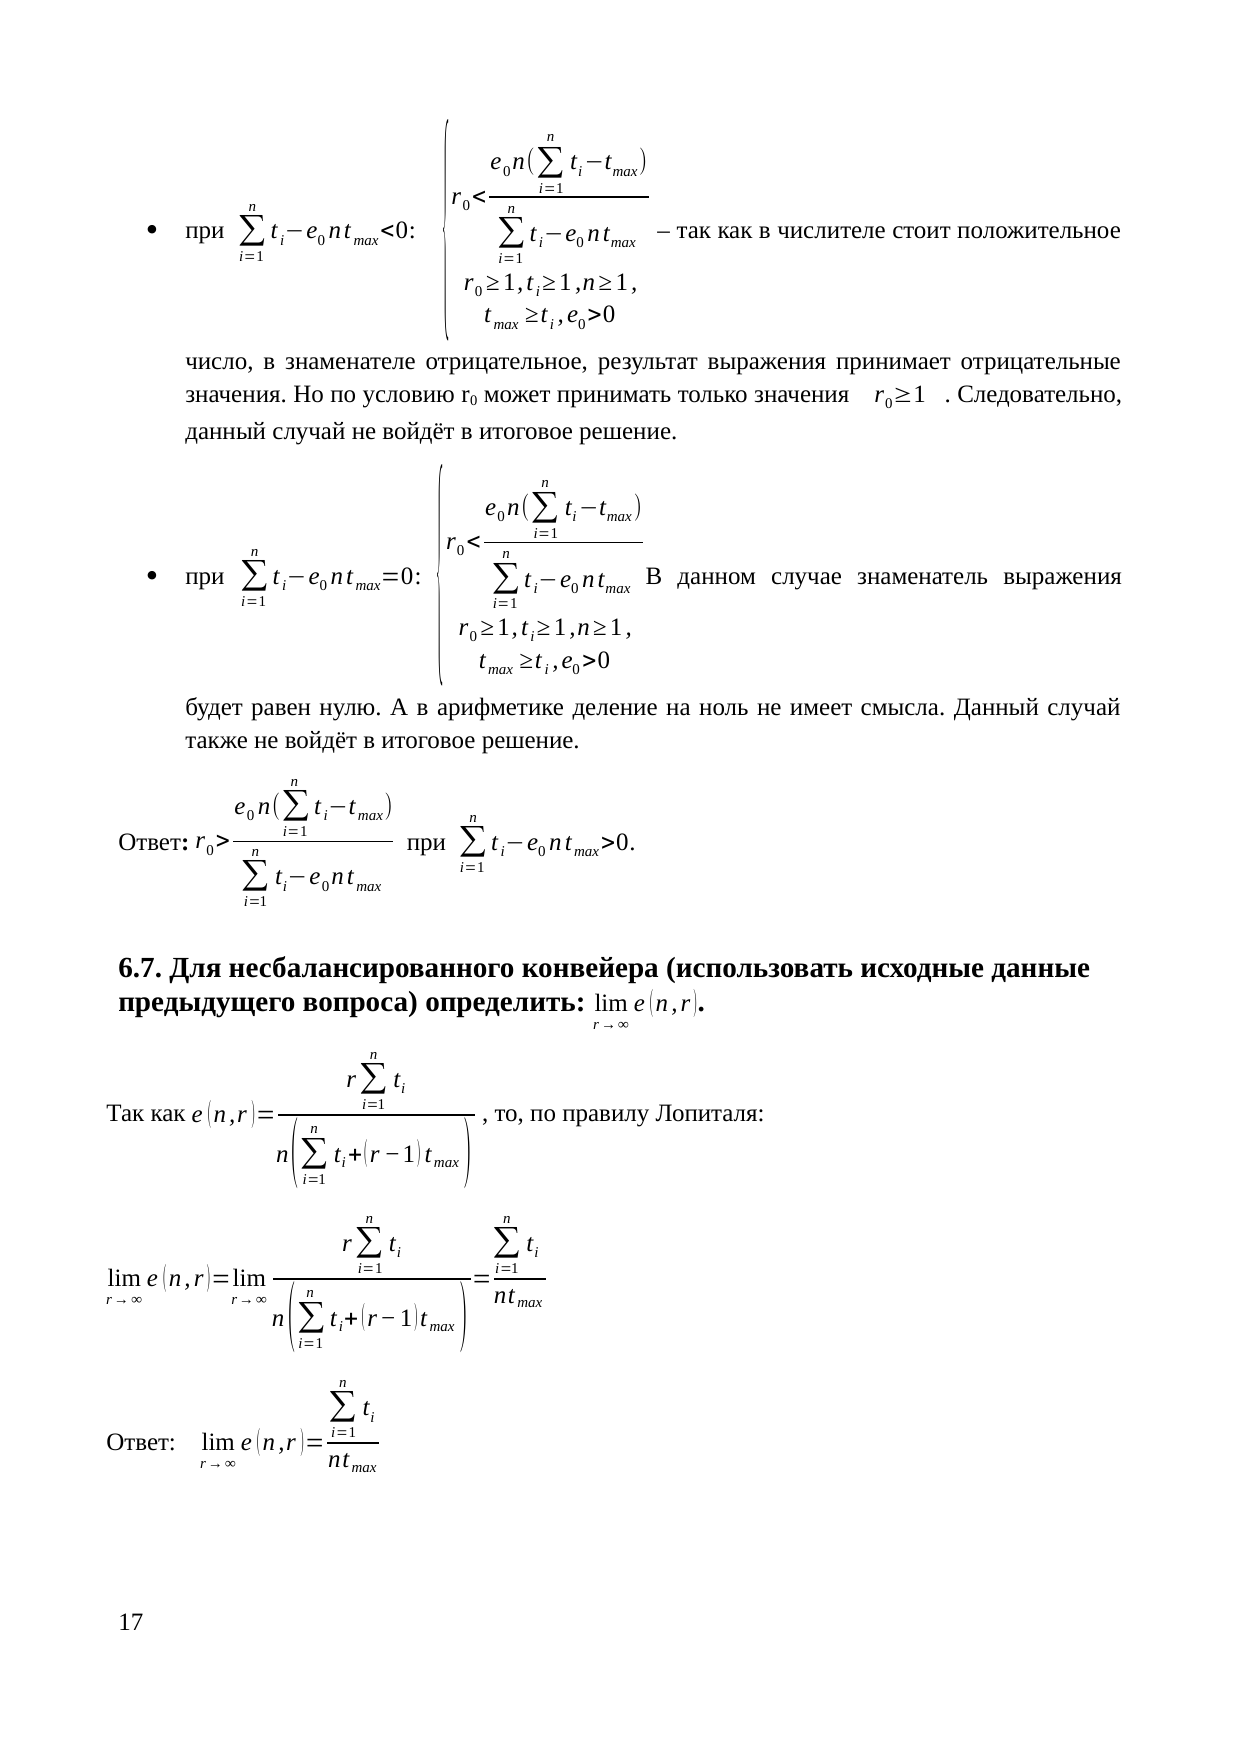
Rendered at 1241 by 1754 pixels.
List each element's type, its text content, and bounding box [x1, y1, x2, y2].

subtitle Для несбалансированного конвейера (использовать исходные данные предыдущего вопроса) определить: . [118, 950, 1122, 1033]
list Ответ: при . [118, 772, 1122, 911]
text Так как , то, по правилу Лопиталя: [106, 1046, 1122, 1191]
list при : В данном случае знаменатель выражения будет равен нулю. А в арифметике деление на ноль не имеет смысла. Данный случай также не войдёт в итоговое решение. [148, 463, 1122, 753]
list при : – так как в числителе стоит положительное число, в знаменателе отрицательное, результат выражения принимает отрицательные значения. Но по условию r0 может принимать только значения . Следовательно, данный случай не войдёт в итоговое решение. [148, 118, 1122, 445]
text Ответ: [106, 1374, 1122, 1476]
